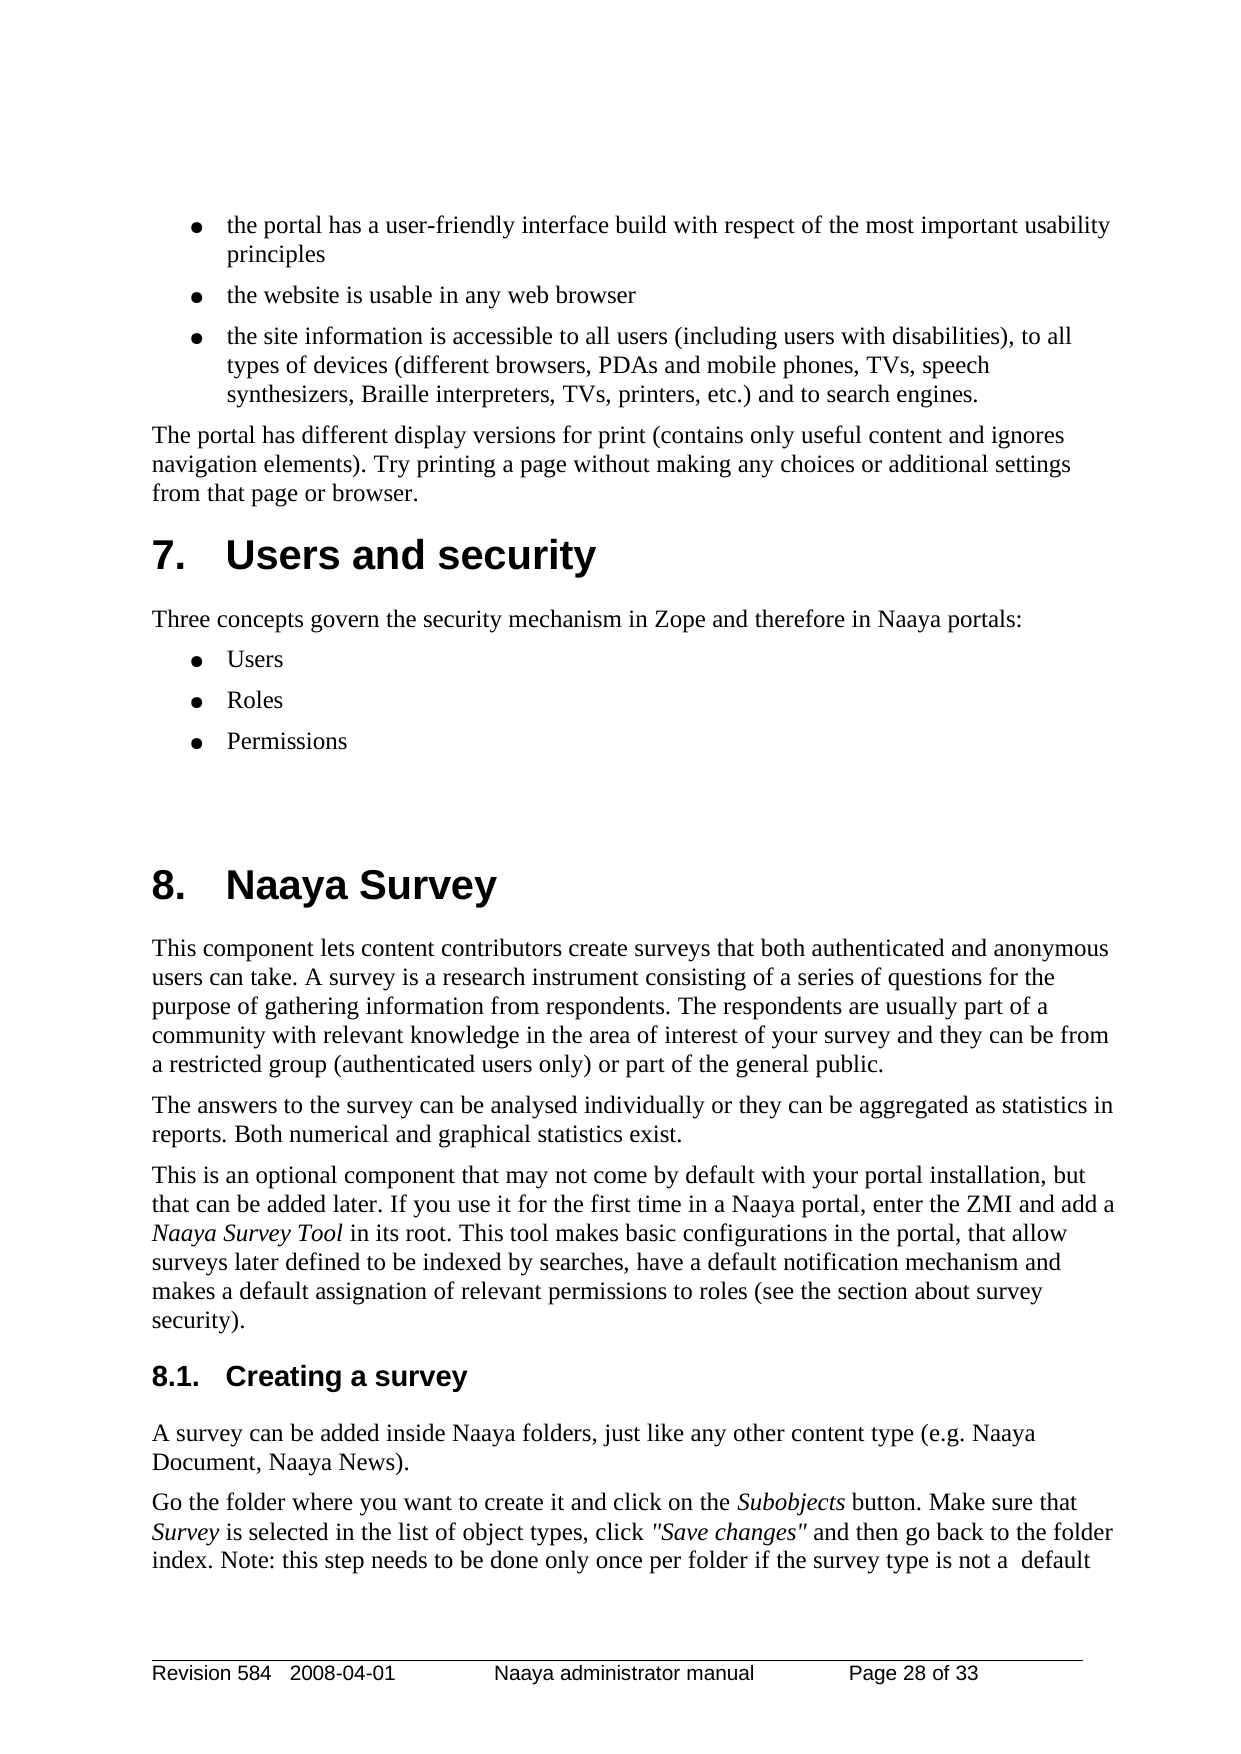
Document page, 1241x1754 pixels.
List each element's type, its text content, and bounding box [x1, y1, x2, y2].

subtitle Creating a survey [152, 1359, 1120, 1393]
text The portal has different display versions for print (contains only useful content and ignores navigation elements). Try printing a page without making any choices or additional settings from that page or browser. [152, 420, 1120, 507]
text The answers to the survey can be analysed individually or they can be aggregated as statistics in reports. Both numerical and graphical statistics exist. [152, 1090, 1120, 1148]
text A survey can be added inside Naaya folders, just like any other content type (e.g. Naaya Document, Naaya News). [152, 1417, 1120, 1476]
text This is an optional component that may not come by default with your portal installation, but that can be added later. If you use it for the first time in a Naaya portal, enter the ZMI and add a Naaya Survey Tool in its root. This tool makes basic configurations in the portal, that allow surveys later defined to be indexed by searches, have a default notification mechanism and makes a default assignation of relevant permissions to roles (see the section about survey security). [152, 1160, 1120, 1334]
text Three concepts govern the security mechanism in Zope and therefore in Naaya portals: [152, 603, 1120, 632]
subtitle Users and security [151, 531, 1120, 579]
subtitle Naaya Survey [151, 860, 1120, 908]
list Users [189, 644, 1120, 673]
text Go the folder where you want to create it and click on the Subobjects button. Make sure that Survey is selected in the list of object types, click "Save changes" and then go back to the folder index. Note: this step needs to be done only once per folder if the survey type is not a default [152, 1487, 1120, 1574]
list the portal has a user-friendly interface build with respect of the most important usability principles [189, 210, 1120, 268]
text This component lets content contributors create surveys that both authenticated and anonymous users can take. A survey is a research instrument consisting of a series of questions for the purpose of gathering information from respondents. The respondents are usually part of a community with relevant knowledge in the area of interest of your survey and they can be from a restricted group (authenticated users only) or part of the general public. [152, 933, 1120, 1078]
list Permissions [189, 726, 1120, 755]
list the website is usable in any web browser [189, 280, 1120, 309]
list Roles [189, 685, 1120, 714]
list the site information is accessible to all users (including users with disabilities), to all types of devices (different browsers, PDAs and mobile phones, TVs, speech synthesizers, Braille interpreters, TVs, printers, etc.) and to search engines. [189, 321, 1120, 408]
